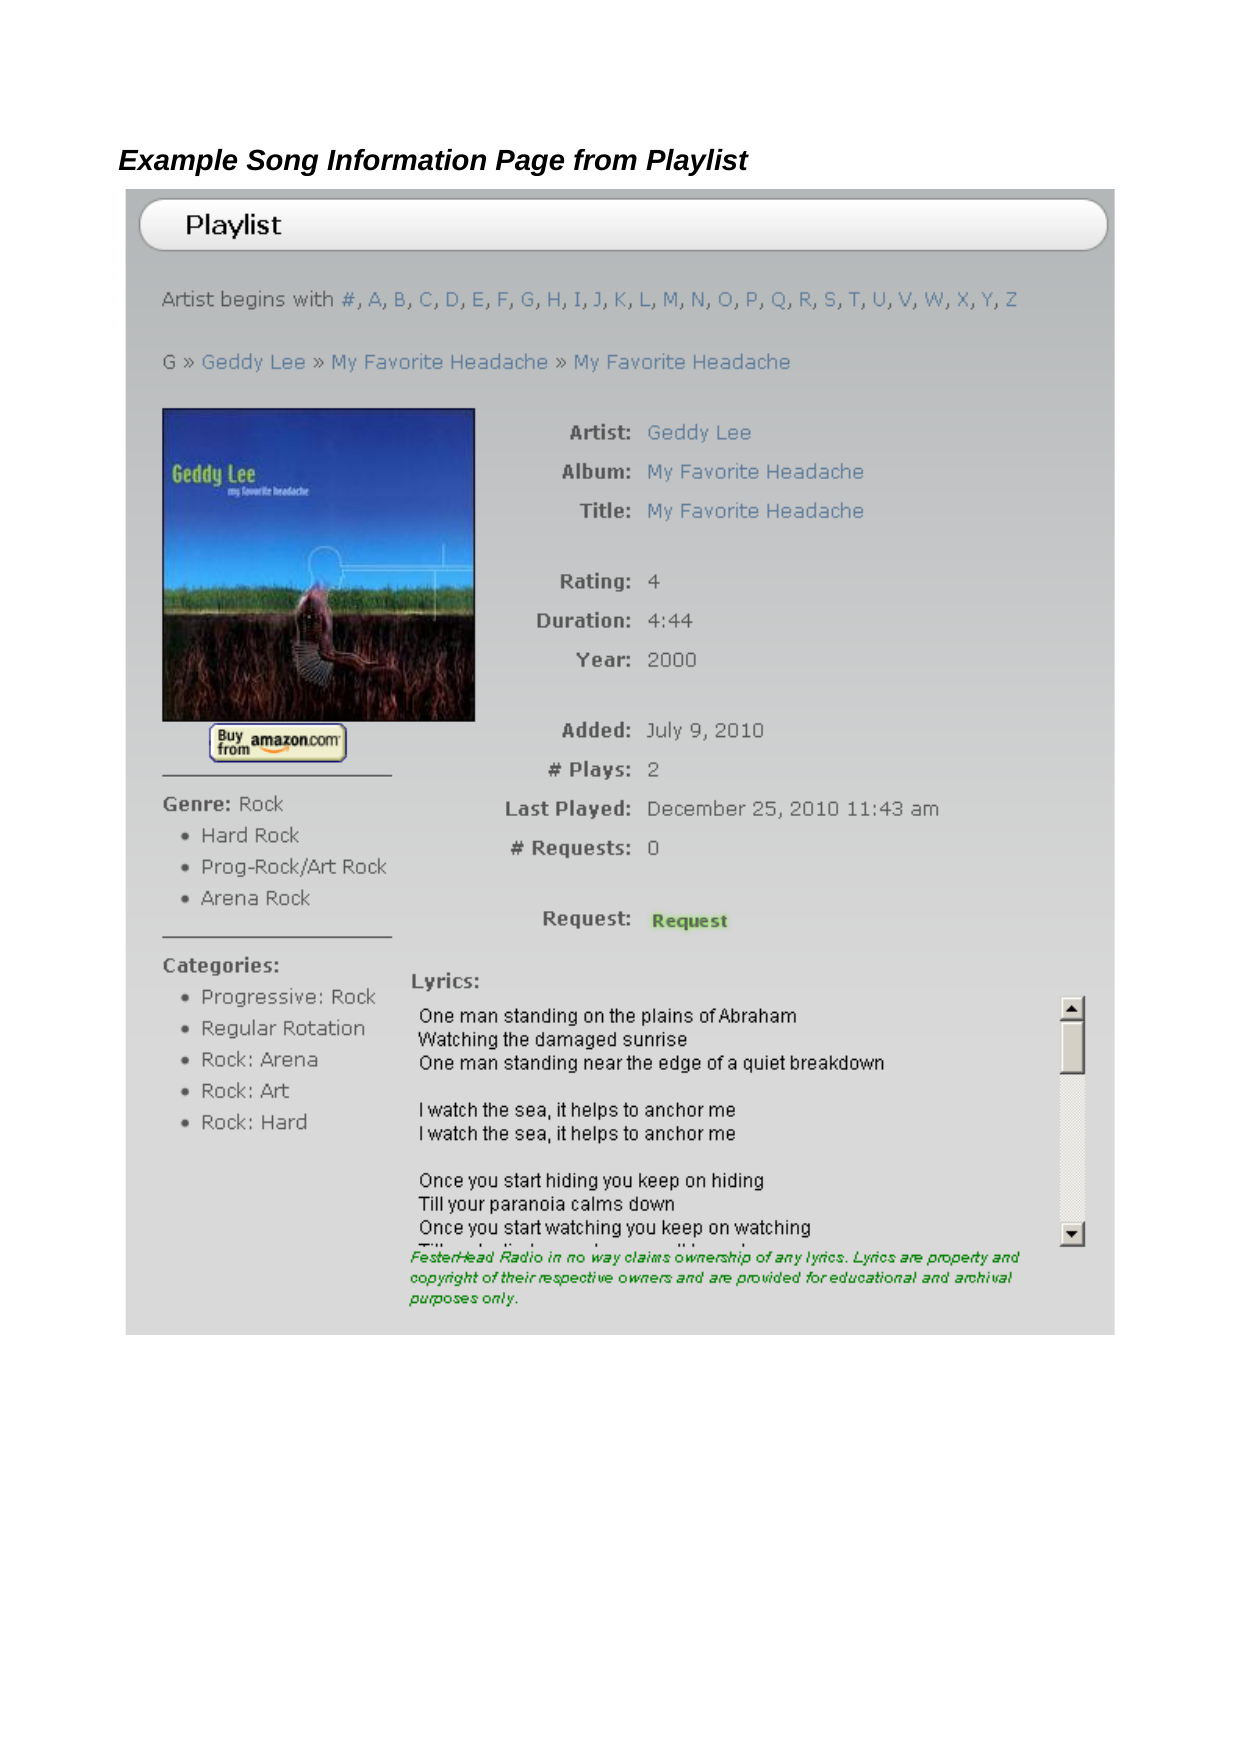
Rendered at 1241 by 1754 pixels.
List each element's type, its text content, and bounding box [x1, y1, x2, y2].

subtitle Example Song Information Page from Playlist [118, 143, 1122, 177]
